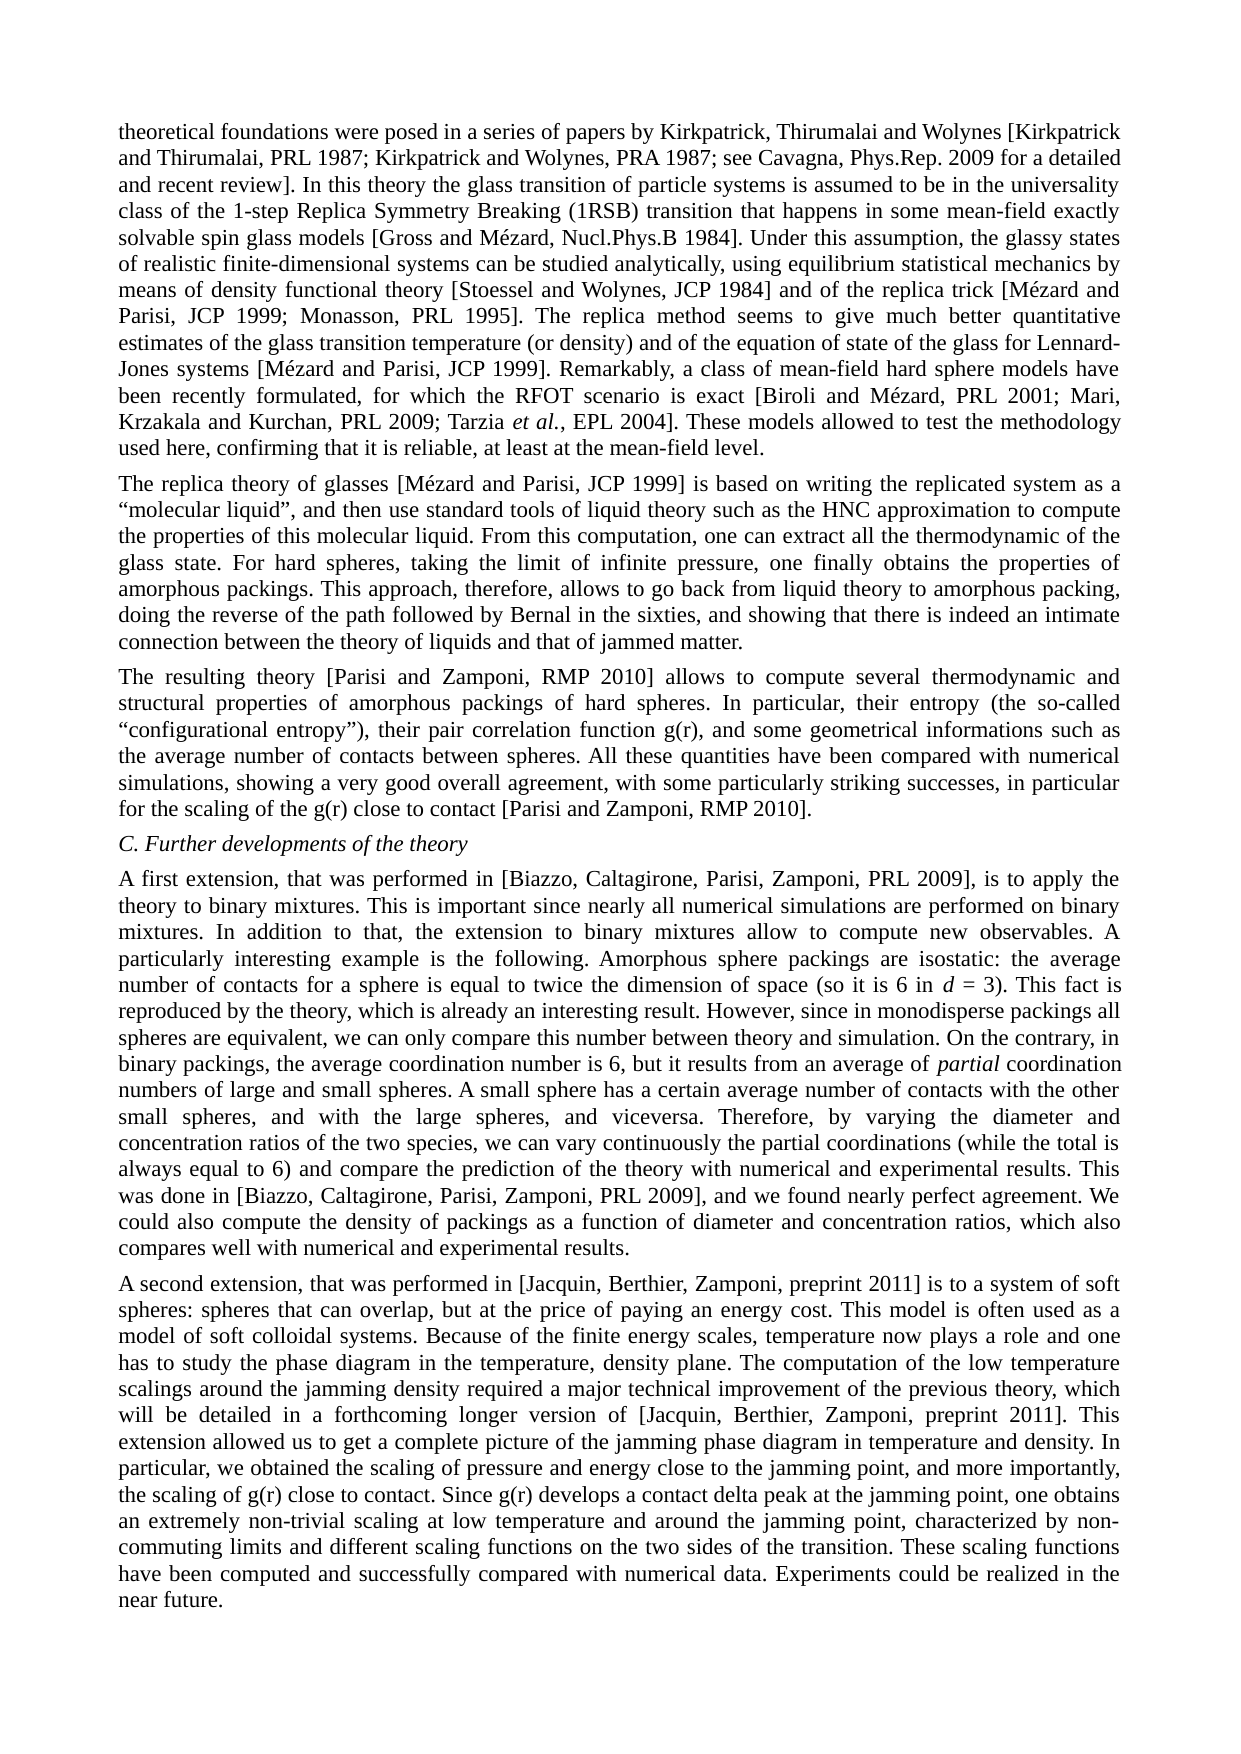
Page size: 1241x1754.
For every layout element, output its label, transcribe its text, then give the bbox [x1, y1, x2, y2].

text The replica theory of glasses [Mézard and Parisi, JCP 1999] is based on writing the replicated system as a “molecular liquid”, and then use standard tools of liquid theory such as the HNC approximation to compute the properties of this molecular liquid. From this computation, one can extract all the thermodynamic of the glass state. For hard spheres, taking the limit of infinite pressure, one finally obtains the properties of amorphous packings. This approach, therefore, allows to go back from liquid theory to amorphous packing, doing the reverse of the path followed by Bernal in the sixties, and showing that there is indeed an intimate connection between the theory of liquids and that of jammed matter. [118, 470, 1122, 654]
text theoretical foundations were posed in a series of papers by Kirkpatrick, Thirumalai and Wolynes [Kirkpatrick and Thirumalai, PRL 1987; Kirkpatrick and Wolynes, PRA 1987; see Cavagna, Phys.Rep. 2009 for a detailed and recent review]. In this theory the glass transition of particle systems is assumed to be in the universality class of the 1-step Replica Symmetry Breaking (1RSB) transition that happens in some mean-field exactly solvable spin glass models [Gross and Mézard, Nucl.Phys.B 1984]. Under this assumption, the glassy states of realistic finite-dimensional systems can be studied analytically, using equilibrium statistical mechanics by means of density functional theory [Stoessel and Wolynes, JCP 1984] and of the replica trick [Mézard and Parisi, JCP 1999; Monasson, PRL 1995]. The replica method seems to give much better quantitative estimates of the glass transition temperature (or density) and of the equation of state of the glass for Lennard-Jones systems [Mézard and Parisi, JCP 1999]. Remarkably, a class of mean-field hard sphere models have been recently formulated, for which the RFOT scenario is exact [Biroli and Mézard, PRL 2001; Mari, Krzakala and Kurchan, PRL 2009; Tarzia et al., EPL 2004]. These models allowed to test the methodology used here, confirming that it is reliable, at least at the mean-field level. [118, 118, 1122, 461]
text A first extension, that was performed in [Biazzo, Caltagirone, Parisi, Zamponi, PRL 2009], is to apply the theory to binary mixtures. This is important since nearly all numerical simulations are performed on binary mixtures. In addition to that, the extension to binary mixtures allow to compute new observables. A particularly interesting example is the following. Amorphous sphere packings are isostatic: the average number of contacts for a sphere is equal to twice the dimension of space (so it is 6 in d = 3). This fact is reproduced by the theory, which is already an interesting result. However, since in monodisperse packings all spheres are equivalent, we can only compare this number between theory and simulation. On the contrary, in binary packings, the average coordination number is 6, but it results from an average of partial coordination numbers of large and small spheres. A small sphere has a certain average number of contacts with the other small spheres, and with the large spheres, and viceversa. Therefore, by varying the diameter and concentration ratios of the two species, we can vary continuously the partial coordinations (while the total is always equal to 6) and compare the prediction of the theory with numerical and experimental results. This was done in [Biazzo, Caltagirone, Parisi, Zamponi, PRL 2009], and we found nearly perfect agreement. We could also compute the density of packings as a function of diameter and concentration ratios, which also compares well with numerical and experimental results. [118, 866, 1122, 1261]
text The resulting theory [Parisi and Zamponi, RMP 2010] allows to compute several thermodynamic and structural properties of amorphous packings of hard spheres. In particular, their entropy (the so-called “configurational entropy”), their pair correlation function g(r), and some geometrical informations such as the average number of contacts between spheres. All these quantities have been compared with numerical simulations, showing a very good overall agreement, with some particularly striking successes, in particular for the scaling of the g(r) close to contact [Parisi and Zamponi, RMP 2010]. [118, 663, 1122, 821]
text A second extension, that was performed in [Jacquin, Berthier, Zamponi, preprint 2011] is to a system of soft spheres: spheres that can overlap, but at the price of paying an energy cost. This model is often used as a model of soft colloidal systems. Because of the finite energy scales, temperature now plays a role and one has to study the phase diagram in the temperature, density plane. The computation of the low temperature scalings around the jamming density required a major technical improvement of the previous theory, which will be detailed in a forthcoming longer version of [Jacquin, Berthier, Zamponi, preprint 2011]. This extension allowed us to get a complete picture of the jamming phase diagram in temperature and density. In particular, we obtained the scaling of pressure and energy close to the jamming point, and more importantly, the scaling of g(r) close to contact. Since g(r) develops a contact delta peak at the jamming point, one obtains an extremely non-trivial scaling at low temperature and around the jamming point, characterized by non-commuting limits and different scaling functions on the two sides of the transition. These scaling functions have been computed and successfully compared with numerical data. Experiments could be realized in the near future. [118, 1270, 1122, 1612]
text C. Further developments of the theory [118, 830, 1122, 857]
